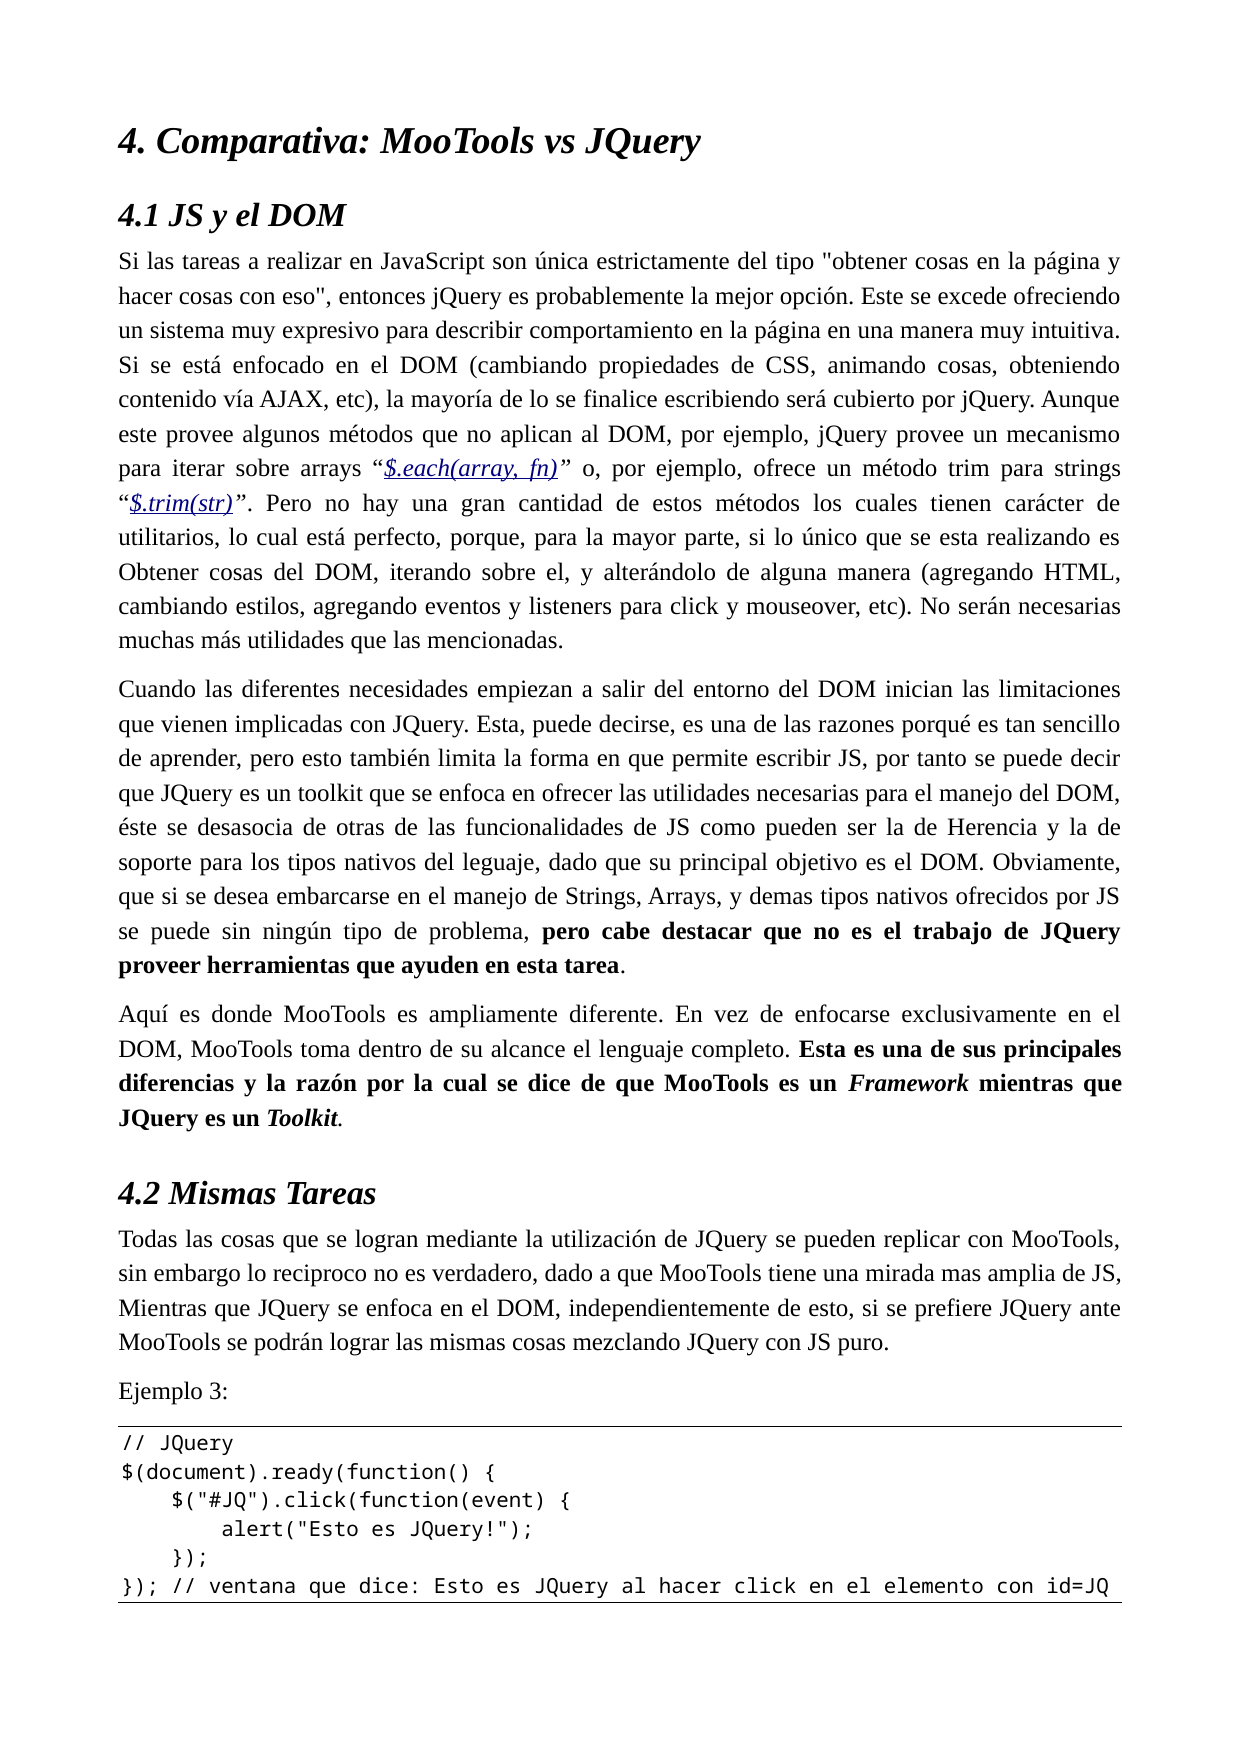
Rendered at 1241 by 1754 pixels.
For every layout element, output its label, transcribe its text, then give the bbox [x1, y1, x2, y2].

text }); // ventana que dice: Esto es JQuery al hacer click en el elemento con id=JQ [118, 1568, 1122, 1602]
text Ejemplo 3: [118, 1376, 1122, 1405]
text Aquí es donde MooTools es ampliamente diferente. En vez de enfocarse exclusivamente en el DOM, MooTools toma dentro de su alcance el lenguaje completo. Esta es una de sus principales diferencias y la razón por la cual se dice de que MooTools es un Framework mientras que JQuery es un Toolkit. [118, 999, 1122, 1132]
text $(document).ready(function() { [118, 1454, 1122, 1482]
text Si las tareas a realizar en JavaScript son única estrictamente del tipo "obtener cosas en la página y hacer cosas con eso", entonces jQuery es probablemente la mejor opción. Este se excede ofreciendo un sistema muy expresivo para describir comportamiento en la página en una manera muy intuitiva. Si se está enfocado en el DOM (cambiando propiedades de CSS, animando cosas, obteniendo contenido vía AJAX, etc), la mayoría de lo se finalice escribiendo será cubierto por jQuery. Aunque este provee algunos métodos que no aplican al DOM, por ejemplo, jQuery provee un mecanismo para iterar sobre arrays “$.each(array, fn)” o, por ejemplo, ofrece un método trim para strings “$.trim(str)”. Pero no hay una gran cantidad de estos métodos los cuales tienen carácter de utilitarios, lo cual está perfecto, porque, para la mayor parte, si lo único que se esta realizando es Obtener cosas del DOM, iterando sobre el, y alterándolo de alguna manera (agregando HTML, cambiando estilos, agregando eventos y listeners para click y mouseover, etc). No serán necesarias muchas más utilidades que las mencionadas. [118, 246, 1122, 654]
subtitle 4.1 JS y el DOM [118, 195, 1122, 234]
subtitle 4. Comparativa: MooTools vs JQuery [118, 118, 1122, 162]
text Todas las cosas que se logran mediante la utilización de JQuery se pueden replicar con MooTools, sin embargo lo reciproco no es verdadero, dado a que MooTools tiene una mirada mas amplia de JS, Mientras que JQuery se enfoca en el DOM, independientemente de esto, si se prefiere JQuery ante MooTools se podrán lograr las mismas cosas mezclando JQuery con JS puro. [118, 1224, 1122, 1356]
text alert("Esto es JQuery!"); [118, 1511, 1122, 1539]
text }); [118, 1539, 1122, 1568]
text // JQuery [118, 1427, 1122, 1454]
text $("#JQ").click(function(event) { [118, 1482, 1122, 1511]
subtitle 4.2 Mismas Tareas [118, 1173, 1122, 1211]
text Cuando las diferentes necesidades empiezan a salir del entorno del DOM inician las limitaciones que vienen implicadas con JQuery. Esta, puede decirse, es una de las razones porqué es tan sencillo de aprender, pero esto también limita la forma en que permite escribir JS, por tanto se puede decir que JQuery es un toolkit que se enfoca en ofrecer las utilidades necesarias para el manejo del DOM, éste se desasocia de otras de las funcionalidades de JS como pueden ser la de Herencia y la de soporte para los tipos nativos del leguaje, dado que su principal objetivo es el DOM. Obviamente, que si se desea embarcarse en el manejo de Strings, Arrays, y demas tipos nativos ofrecidos por JS se puede sin ningún tipo de problema, pero cabe destacar que no es el trabajo de JQuery proveer herramientas que ayuden en esta tarea. [118, 674, 1122, 979]
